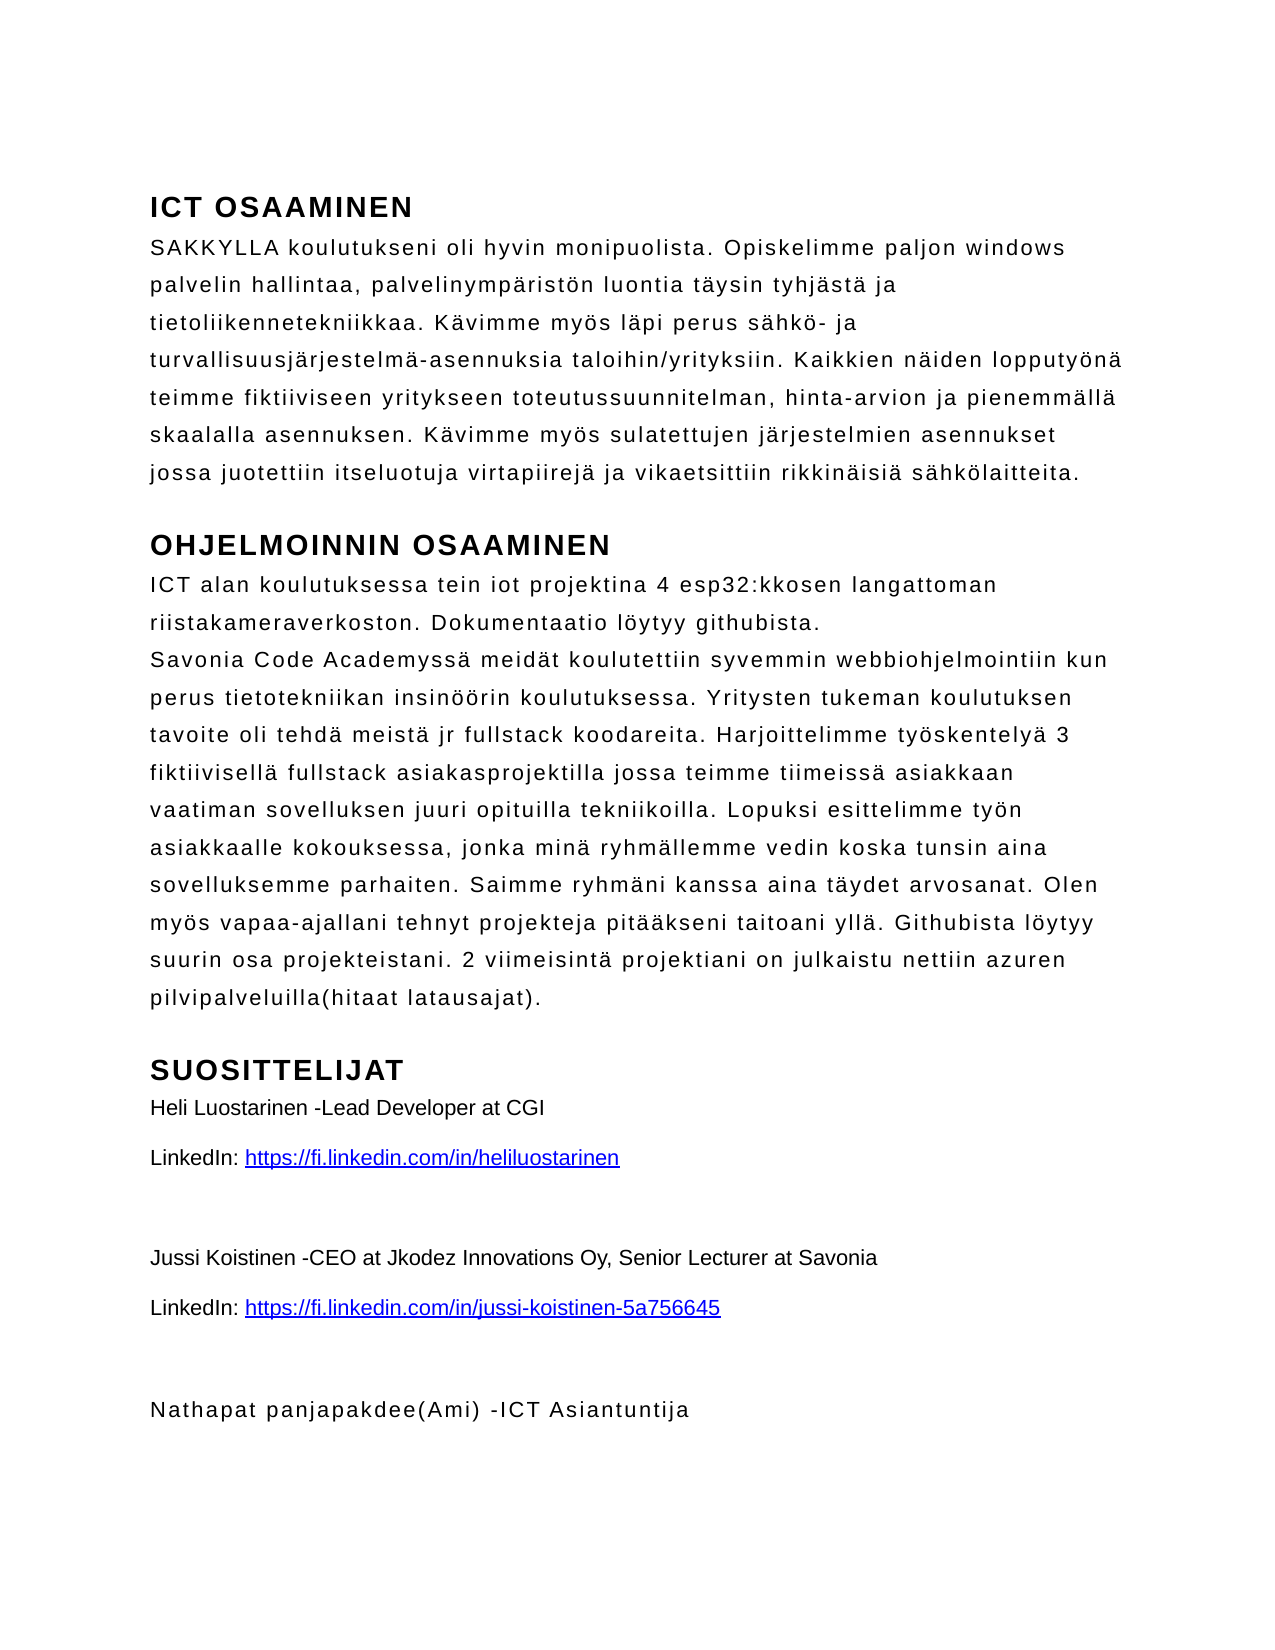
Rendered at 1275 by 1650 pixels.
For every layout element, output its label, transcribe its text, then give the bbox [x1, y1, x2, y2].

text Savonia Code Academyssä meidät koulutettiin syvemmin webbiohjelmointiin kun perus tietotekniikan insinöörin koulutuksessa. Yritysten tukeman koulutuksen tavoite oli tehdä meistä jr fullstack koodareita. Harjoittelimme työskentelyä 3 fiktiivisellä fullstack asiakasprojektilla jossa teimme tiimeissä asiakkaan vaatiman sovelluksen juuri opituilla tekniikoilla. Lopuksi esittelimme työn asiakkaalle kokouksessa, jonka minä ryhmällemme vedin koska tunsin aina sovelluksemme parhaiten. Saimme ryhmäni kanssa aina täydet arvosanat. Olen myös vapaa-ajallani tehnyt projekteja pitääkseni taitoani yllä. Githubista löytyy suurin osa projekteistani. 2 viimeisintä projektiani on julkaistu nettiin azuren pilvipalveluilla(hitaat latausajat). [150, 637, 1125, 1012]
text Jussi Koistinen -CEO at Jkodez Innovations Oy, Senior Lecturer at Savonia [150, 1237, 1125, 1272]
text ICT OSAAMINEN [150, 187, 1125, 225]
text Nathapat panjapakdee(Ami) -ICT Asiantuntija [150, 1387, 1125, 1425]
text SAKKYLLA koulutukseni oli hyvin monipuolista. Opiskelimme paljon windows palvelin hallintaa, palvelinympäristön luontia täysin tyhjästä ja tietoliikennetekniikkaa. Kävimme myös läpi perus sähkö- ja turvallisuusjärjestelmä-asennuksia taloihin/yrityksiin. Kaikkien näiden lopputyönä teimme fiktiiviseen yritykseen toteutussuunnitelman, hinta-arvion ja pienemmällä skaalalla asennuksen. Kävimme myös sulatettujen järjestelmien asennukset jossa juotettiin itseluotuja virtapiirejä ja vikaetsittiin rikkinäisiä sähkölaitteita. [150, 225, 1125, 487]
text ICT alan koulutuksessa tein iot projektina 4 esp32:kkosen langattoman riistakameraverkoston. Dokumentaatio löytyy githubista. [150, 562, 1125, 637]
text SUOSITTELIJAT [150, 1050, 1125, 1087]
text LinkedIn: https://fi.linkedin.com/in/jussi-koistinen-5a756645 [150, 1287, 1125, 1322]
text Heli Luostarinen -Lead Developer at CGI [150, 1087, 1125, 1122]
text OHJELMOINNIN OSAAMINEN [150, 525, 1125, 562]
text LinkedIn: https://fi.linkedin.com/in/heliluostarinen [150, 1137, 1125, 1172]
